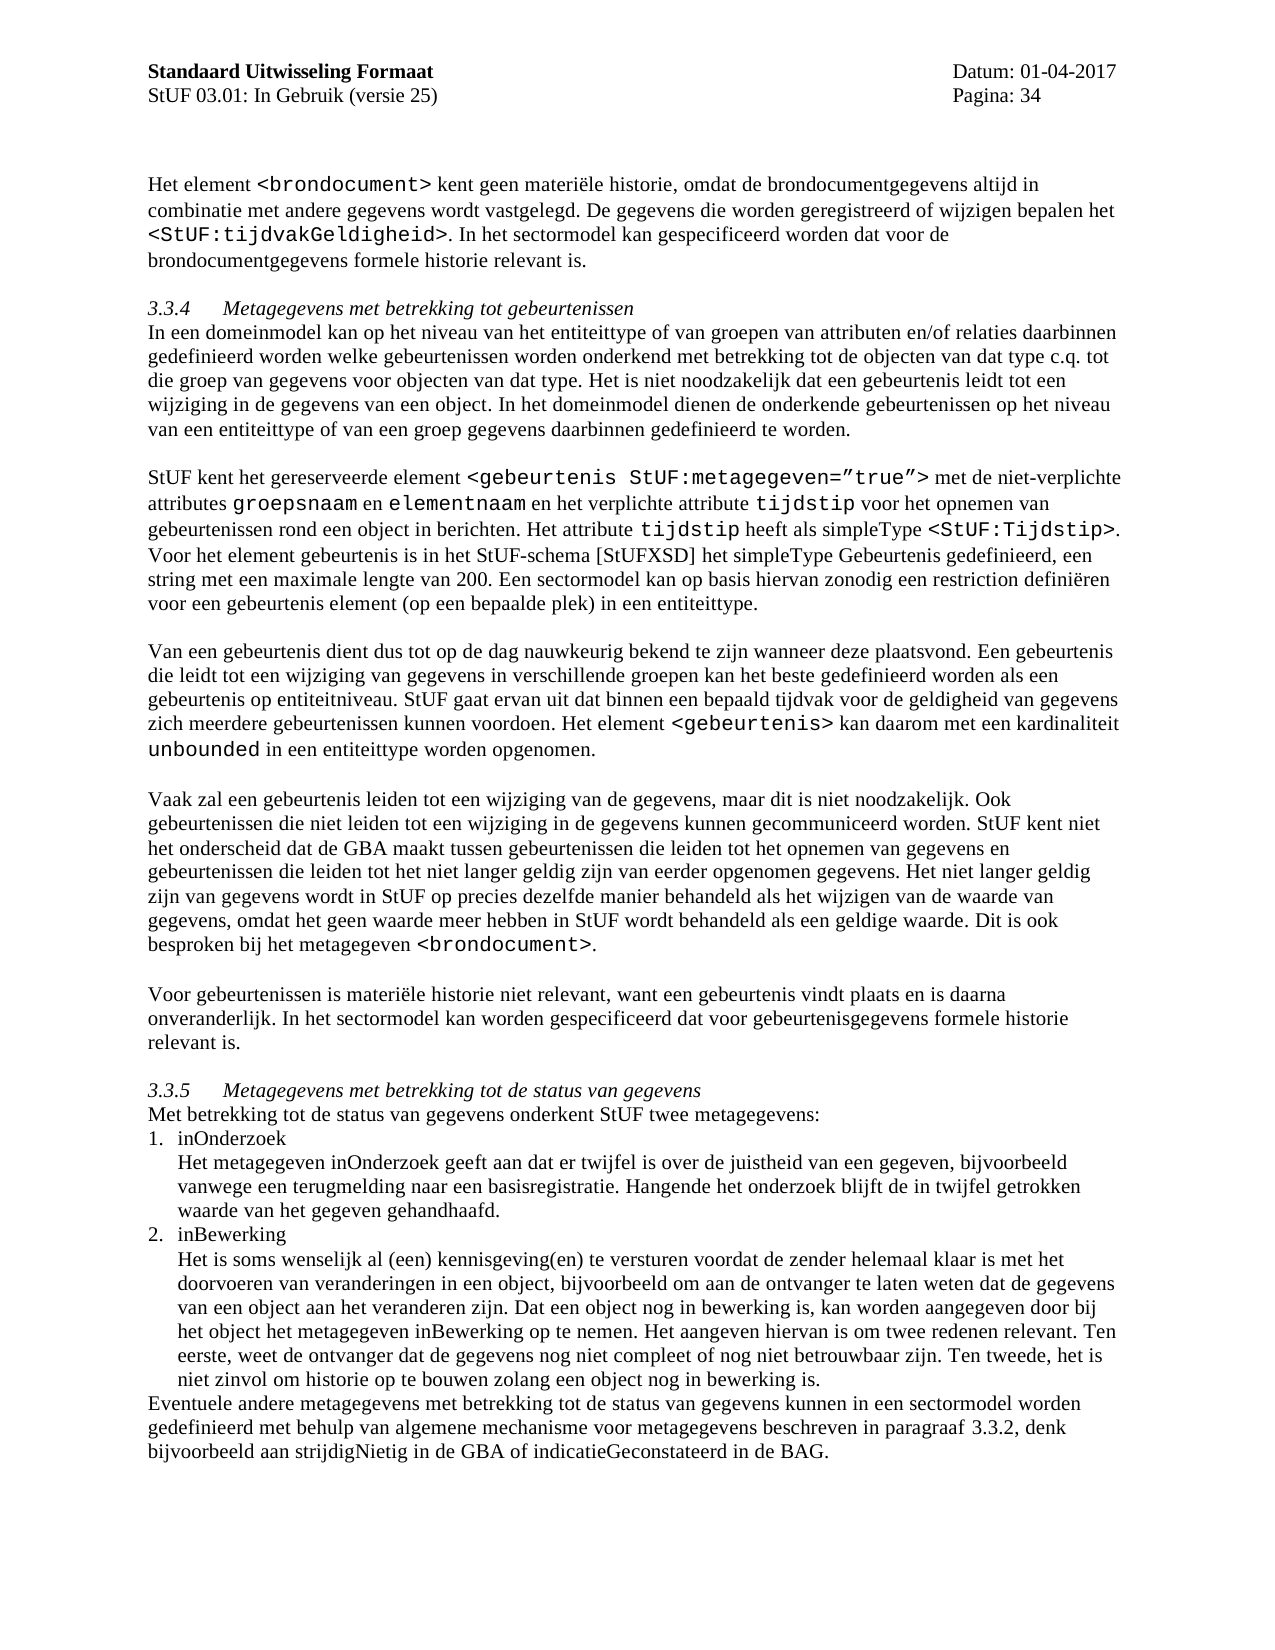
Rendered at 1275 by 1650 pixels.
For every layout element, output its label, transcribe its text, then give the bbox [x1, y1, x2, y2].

text Eventuele andere metagegevens met betrekking tot de status van gegevens kunnen in een sectormodel worden gedefinieerd met behulp van algemene mechanisme voor metagegevens beschreven in paragraaf 3.3.2, denk bijvoorbeeld aan strijdigNietig in de GBA of indicatieGeconstateerd in de BAG. [148, 1391, 1127, 1463]
text Voor gebeurtenissen is materiële historie niet relevant, want een gebeurtenis vindt plaats en is daarna onveranderlijk. In het sectormodel kan worden gespecificeerd dat voor gebeurtenisgegevens formele historie relevant is. [148, 982, 1127, 1054]
subtitle Metagegevens met betrekking tot de status van gegevens [148, 1078, 1127, 1102]
text In een domeinmodel kan op het niveau van het entiteittype of van groepen van attributen en/of relaties daarbinnen gedefinieerd worden welke gebeurtenissen worden onderkend met betrekking tot de objecten van dat type c.q. tot die groep van gegevens voor objecten van dat type. Het is niet noodzakelijk dat een gebeurtenis leidt tot een wijziging in de gegevens van een object. In het domeinmodel dienen de onderkende gebeurtenissen op het niveau van een entiteittype of van een groep gegevens daarbinnen gedefinieerd te worden. [148, 320, 1127, 440]
text Met betrekking tot de status van gegevens onderkent StUF twee metagegevens: [148, 1102, 1127, 1126]
text Het element <brondocument> kent geen materiële historie, omdat de brondocumentgegevens altijd in combinatie met andere gegevens wordt vastgelegd. De gegevens die worden geregistreerd of wijzigen bepalen het <StUF:tijdvakGeldigheid>. In het sectormodel kan gespecificeerd worden dat voor de brondocumentgegevens formele historie relevant is. [148, 172, 1127, 272]
text Het metagegeven inOnderzoek geeft aan dat er twijfel is over de juistheid van een gegeven, bijvoorbeeld vanwege een terugmelding naar een basisregistratie. Hangende het onderzoek blijft de in twijfel getrokken waarde van het gegeven gehandhaafd. [177, 1150, 1127, 1222]
text Het is soms wenselijk al (een) kennisgeving(en) te versturen voordat de zender helemaal klaar is met het doorvoeren van veranderingen in een object, bijvoorbeeld om aan de ontvanger te laten weten dat de gegevens van een object aan het veranderen zijn. Dat een object nog in bewerking is, kan worden aangegeven door bij het object het metagegeven inBewerking op te nemen. Het aangeven hiervan is om twee redenen relevant. Ten eerste, weet de ontvanger dat de gegevens nog niet compleet of nog niet betrouwbaar zijn. Ten tweede, het is niet zinvol om historie op te bouwen zolang een object nog in bewerking is. [177, 1246, 1127, 1391]
list inBewerking [148, 1222, 1127, 1246]
subtitle Metagegevens met betrekking tot gebeurtenissen [148, 296, 1127, 320]
text Van een gebeurtenis dient dus tot op de dag nauwkeurig bekend te zijn wanneer deze plaatsvond. Een gebeurtenis die leidt tot een wijziging van gegevens in verschillende groepen kan het beste gedefinieerd worden als een gebeurtenis op entiteitniveau. StUF gaat ervan uit dat binnen een bepaald tijdvak voor de geldigheid van gegevens zich meerdere gebeurtenissen kunnen voordoen. Het element <gebeurtenis> kan daarom met een kardinaliteit unbounded in een entiteittype worden opgenomen. [148, 639, 1127, 763]
text Vaak zal een gebeurtenis leiden tot een wijziging van de gegevens, maar dit is niet noodzakelijk. Ook gebeurtenissen die niet leiden tot een wijziging in de gegevens kunnen gecommuniceerd worden. StUF kent niet het onderscheid dat de GBA maakt tussen gebeurtenissen die leiden tot het opnemen van gegevens en gebeurtenissen die leiden tot het niet langer geldig zijn van eerder opgenomen gegevens. Het niet langer geldig zijn van gegevens wordt in StUF op precies dezelfde manier behandeld als het wijzigen van de waarde van gegevens, omdat het geen waarde meer hebben in StUF wordt behandeld als een geldige waarde. Dit is ook besproken bij het metagegeven <brondocument>. [148, 787, 1127, 958]
text StUF kent het gereserveerde element <gebeurtenis StUF:metagegeven=”true”> met de niet-verplichte attributes groepsnaam en elementnaam en het verplichte attribute tijdstip voor het opnemen van gebeurtenissen rond een object in berichten. Het attribute tijdstip heeft als simpleType <StUF:Tijdstip>. Voor het element gebeurtenis is in het StUF-schema [StUFXSD] het simpleType Gebeurtenis gedefinieerd, een string met een maximale lengte van 200. Een sectormodel kan op basis hiervan zonodig een restriction definiëren voor een gebeurtenis element (op een bepaalde plek) in een entiteittype. [148, 464, 1127, 615]
list inOnderzoek [148, 1126, 1127, 1150]
